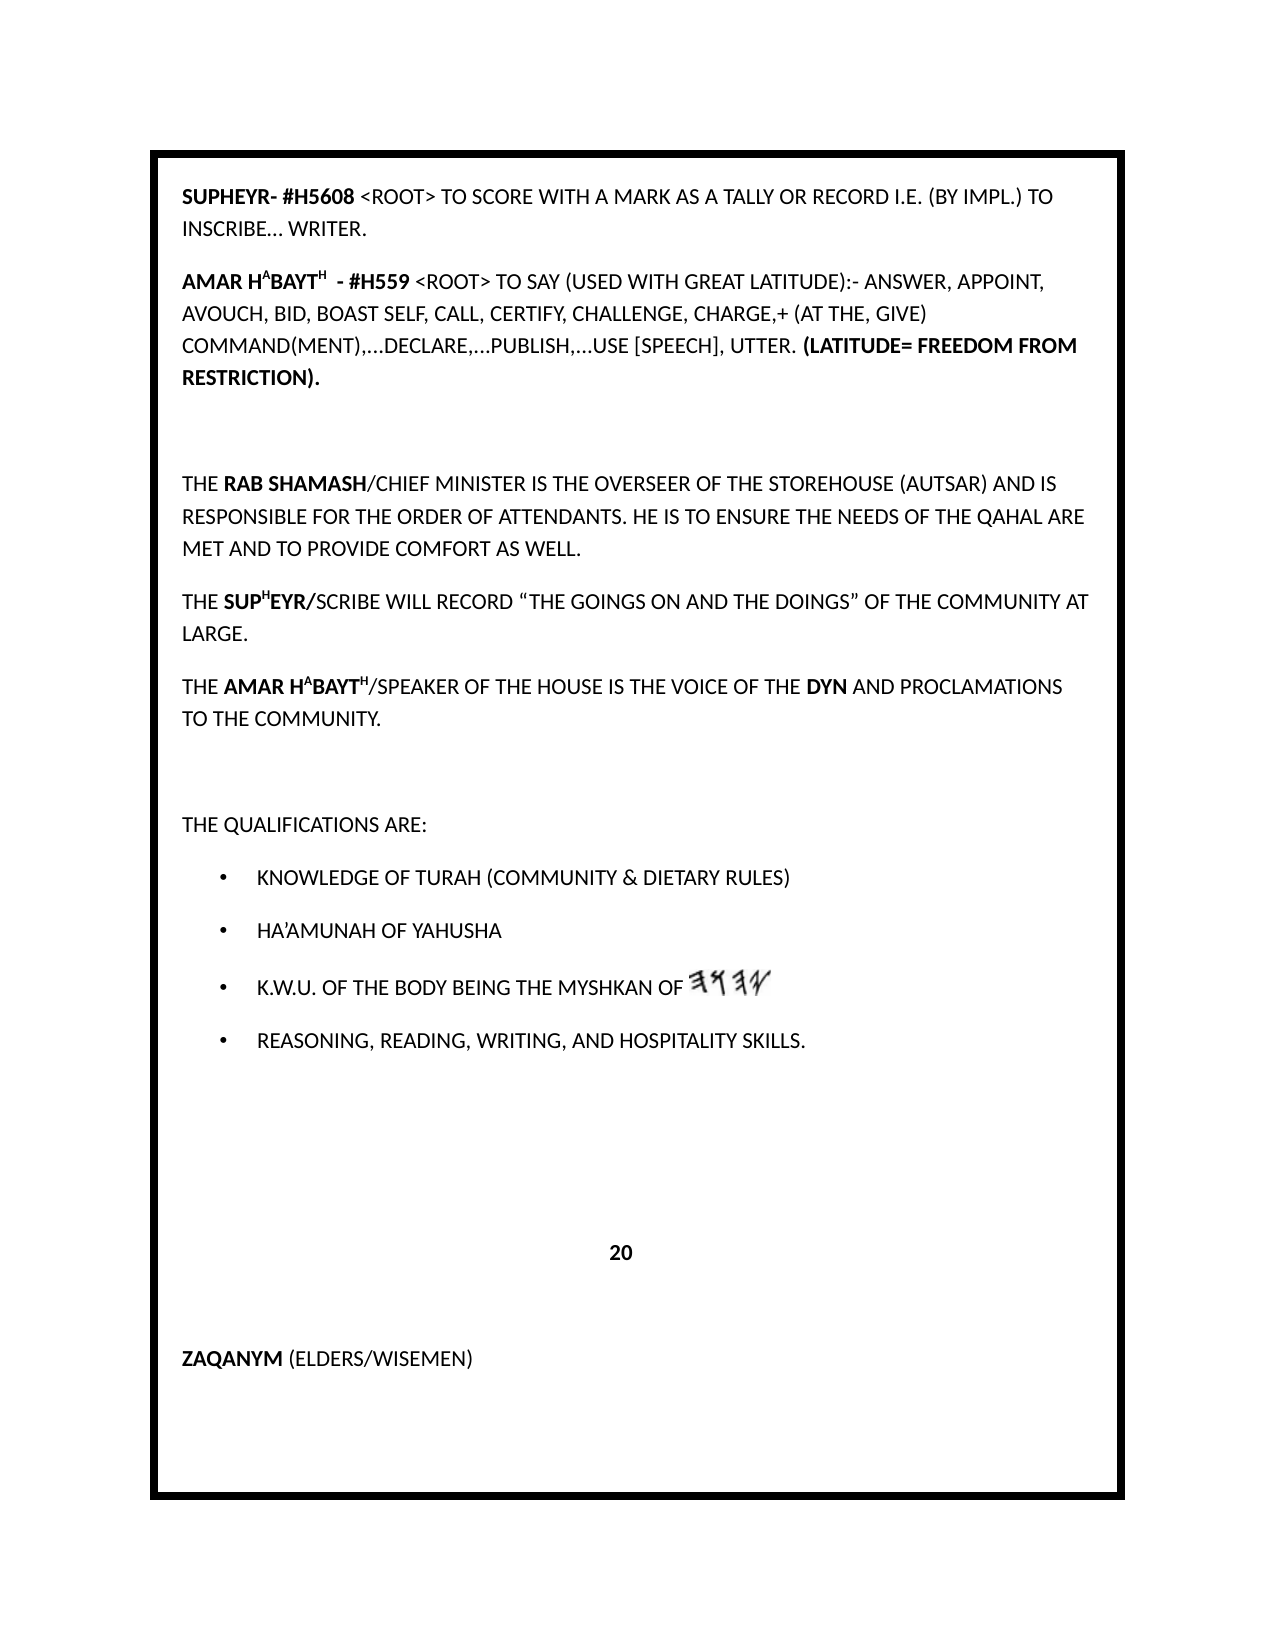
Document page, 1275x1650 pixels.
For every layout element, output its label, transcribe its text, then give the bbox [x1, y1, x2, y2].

text THE AMAR HABAYTH/SPEAKER OF THE HOUSE IS THE VOICE OF THE DYN AND PROCLAMATIONS TO THE COMMUNITY. [182, 672, 1093, 732]
text THE RAB SHAMASH/CHIEF MINISTER IS THE OVERSEER OF THE STOREHOUSE (AUTSAR) AND IS RESPONSIBLE FOR THE ORDER OF ATTENDANTS. HE IS TO ENSURE THE NEEDS OF THE QAHAL ARE MET AND TO PROVIDE COMFORT AS WELL. [182, 469, 1093, 562]
text 20 [182, 1238, 1093, 1267]
text SUPHEYR- #H5608 <ROOT> TO SCORE WITH A MARK AS A TALLY OR RECORD I.E. (BY IMPL.) TO INSCRIBE… WRITER. [182, 182, 1093, 242]
text THE QUALIFICATIONS ARE: [182, 810, 1093, 838]
list REASONING, READING, WRITING, AND HOSPITALITY SKILLS. [219, 1026, 1093, 1054]
text ZAQANYM (ELDERS/WISEMEN) [182, 1344, 1093, 1373]
text AMAR HABAYTH - #H559 <ROOT> TO SAY (USED WITH GREAT LATITUDE):- ANSWER, APPOINT, AVOUCH, BID, BOAST SELF, CALL, CERTIFY, CHALLENGE, CHARGE,+ (AT THE, GIVE) COMMAND(MENT),...DECLARE,...PUBLISH,...USE [SPEECH], UTTER. (LATITUDE= FREEDOM FROM RESTRICTION). [182, 267, 1093, 392]
text THE SUPHEYR/SCRIBE WILL RECORD “THE GOINGS ON AND THE DOINGS” OF THE COMMUNITY AT LARGE. [182, 587, 1093, 647]
list HA’AMUNAH OF YAHUSHA [219, 916, 1093, 944]
list K.W.U. OF THE BODY BEING THE MYSHKAN OF [219, 969, 1093, 1001]
list KNOWLEDGE OF TURAH (COMMUNITY & DIETARY RULES) [219, 863, 1093, 891]
